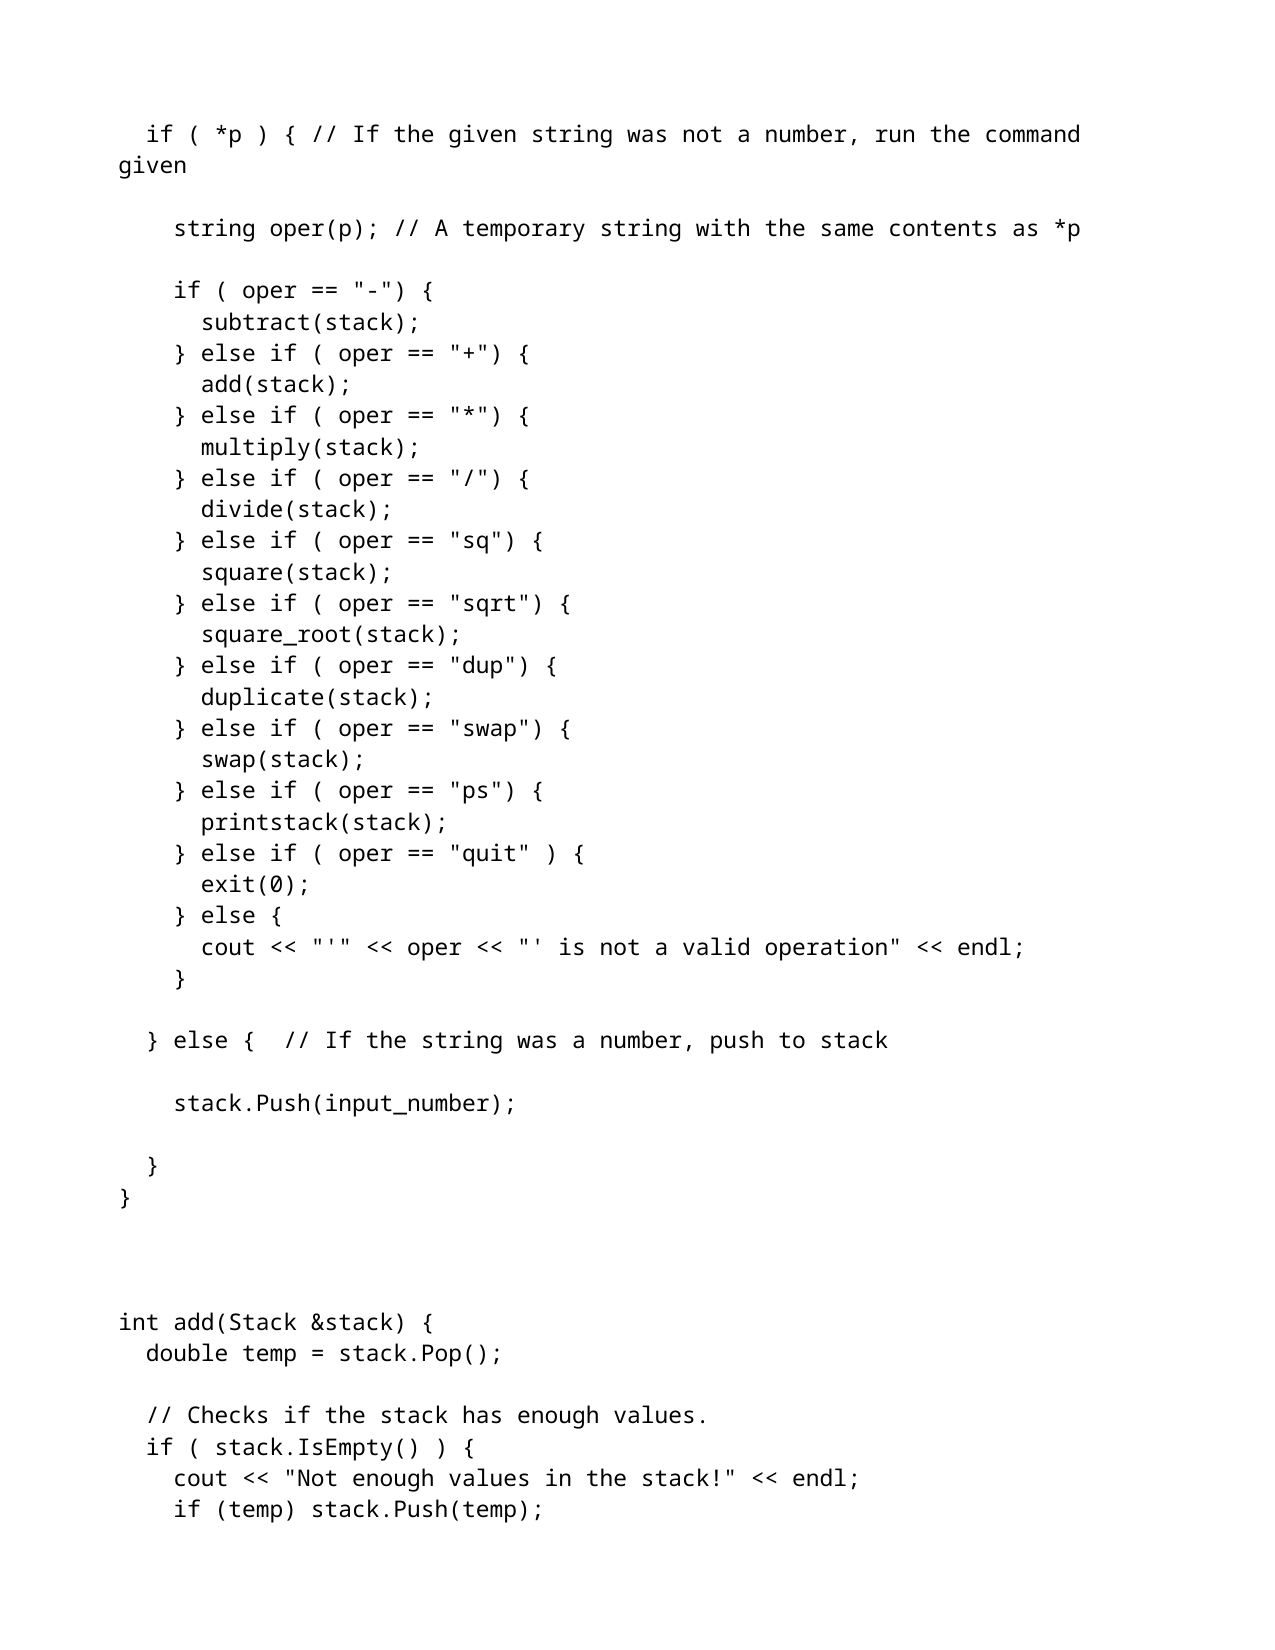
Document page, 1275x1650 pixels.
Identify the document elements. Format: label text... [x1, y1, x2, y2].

text int add(Stack &stack) { [118, 1306, 1157, 1337]
text } else if ( oper == "quit" ) { [118, 837, 1157, 868]
text } else if ( oper == "swap") { [118, 712, 1157, 743]
text exit(0); [118, 868, 1157, 899]
text stack.Push(input_number); [118, 1087, 1157, 1118]
text } else if ( oper == "dup") { [118, 649, 1157, 681]
text } else { // If the string was a number, push to stack [118, 1024, 1157, 1056]
text } else if ( oper == "sqrt") { [118, 587, 1157, 618]
text add(stack); [118, 368, 1157, 399]
text } else if ( oper == "*") { [118, 399, 1157, 431]
text string oper(p); // A temporary string with the same contents as *p [118, 212, 1157, 243]
text // Checks if the stack has enough values. [118, 1399, 1157, 1431]
text duplicate(stack); [118, 681, 1157, 712]
text divide(stack); [118, 493, 1157, 524]
text subtract(stack); [118, 306, 1157, 337]
text } else { [118, 899, 1157, 931]
text if ( stack.IsEmpty() ) { [118, 1431, 1157, 1462]
text cout << "Not enough values in the stack!" << endl; [118, 1462, 1157, 1493]
text } else if ( oper == "ps") { [118, 774, 1157, 806]
text } [118, 962, 1157, 993]
text swap(stack); [118, 743, 1157, 774]
text cout << "'" << oper << "' is not a valid operation" << endl; [118, 931, 1157, 962]
text if (temp) stack.Push(temp); [118, 1493, 1157, 1524]
text } [118, 1181, 1157, 1212]
text printstack(stack); [118, 806, 1157, 837]
text square(stack); [118, 556, 1157, 587]
text if ( oper == "-") { [118, 274, 1157, 306]
text if ( *p ) { // If the given string was not a number, run the command given [118, 118, 1157, 181]
text double temp = stack.Pop(); [118, 1337, 1157, 1368]
text } else if ( oper == "/") { [118, 462, 1157, 493]
text multiply(stack); [118, 431, 1157, 462]
text } [118, 1149, 1157, 1181]
text } else if ( oper == "sq") { [118, 524, 1157, 556]
text square_root(stack); [118, 618, 1157, 649]
text } else if ( oper == "+") { [118, 337, 1157, 368]
